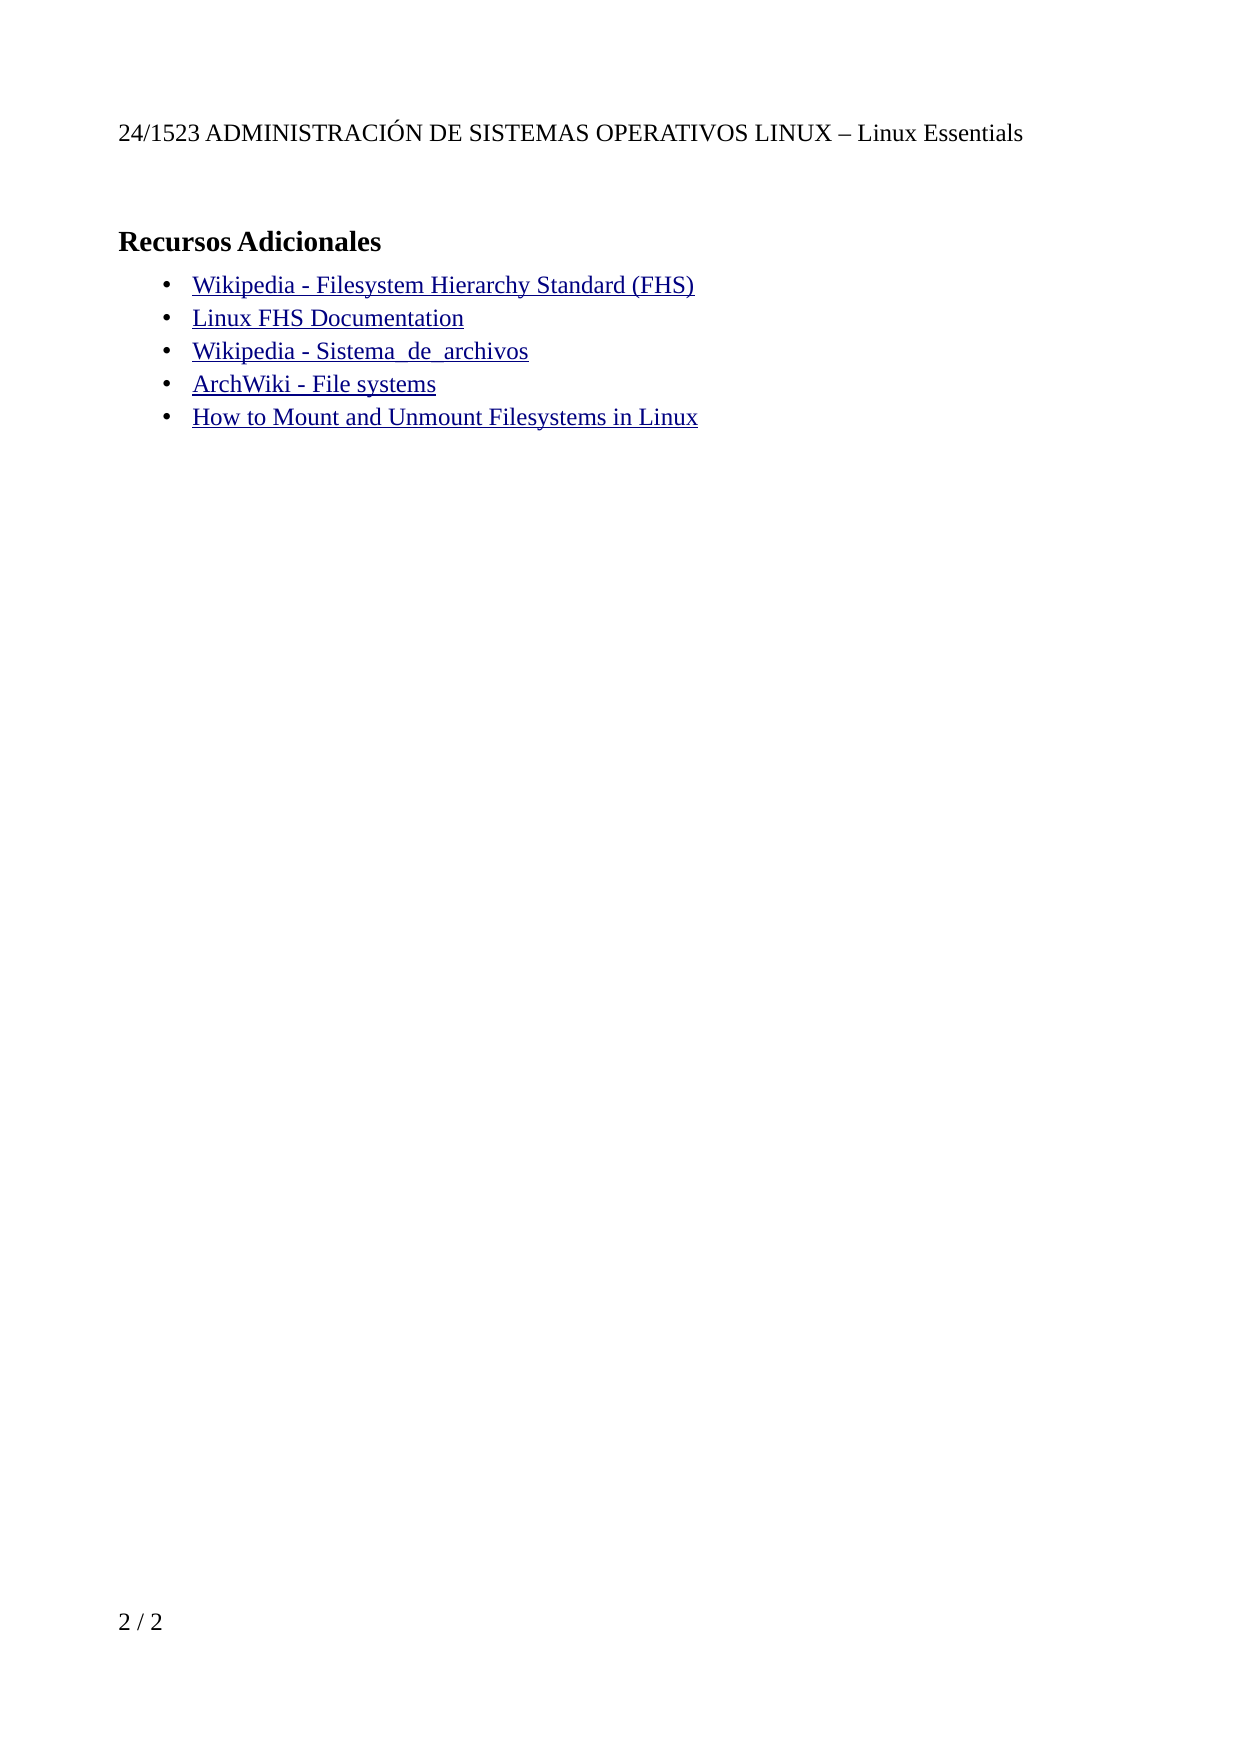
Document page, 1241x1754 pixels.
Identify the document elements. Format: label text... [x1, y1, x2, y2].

list Linux FHS Documentation [162, 303, 1122, 332]
list Wikipedia - Filesystem Hierarchy Standard (FHS) [162, 270, 1122, 299]
list How to Mount and Unmount Filesystems in Linux [162, 402, 1122, 431]
subtitle Recursos Adicionales [118, 224, 1122, 257]
list Wikipedia - Sistema_de_archivos [162, 336, 1122, 365]
list ArchWiki - File systems [162, 369, 1122, 398]
